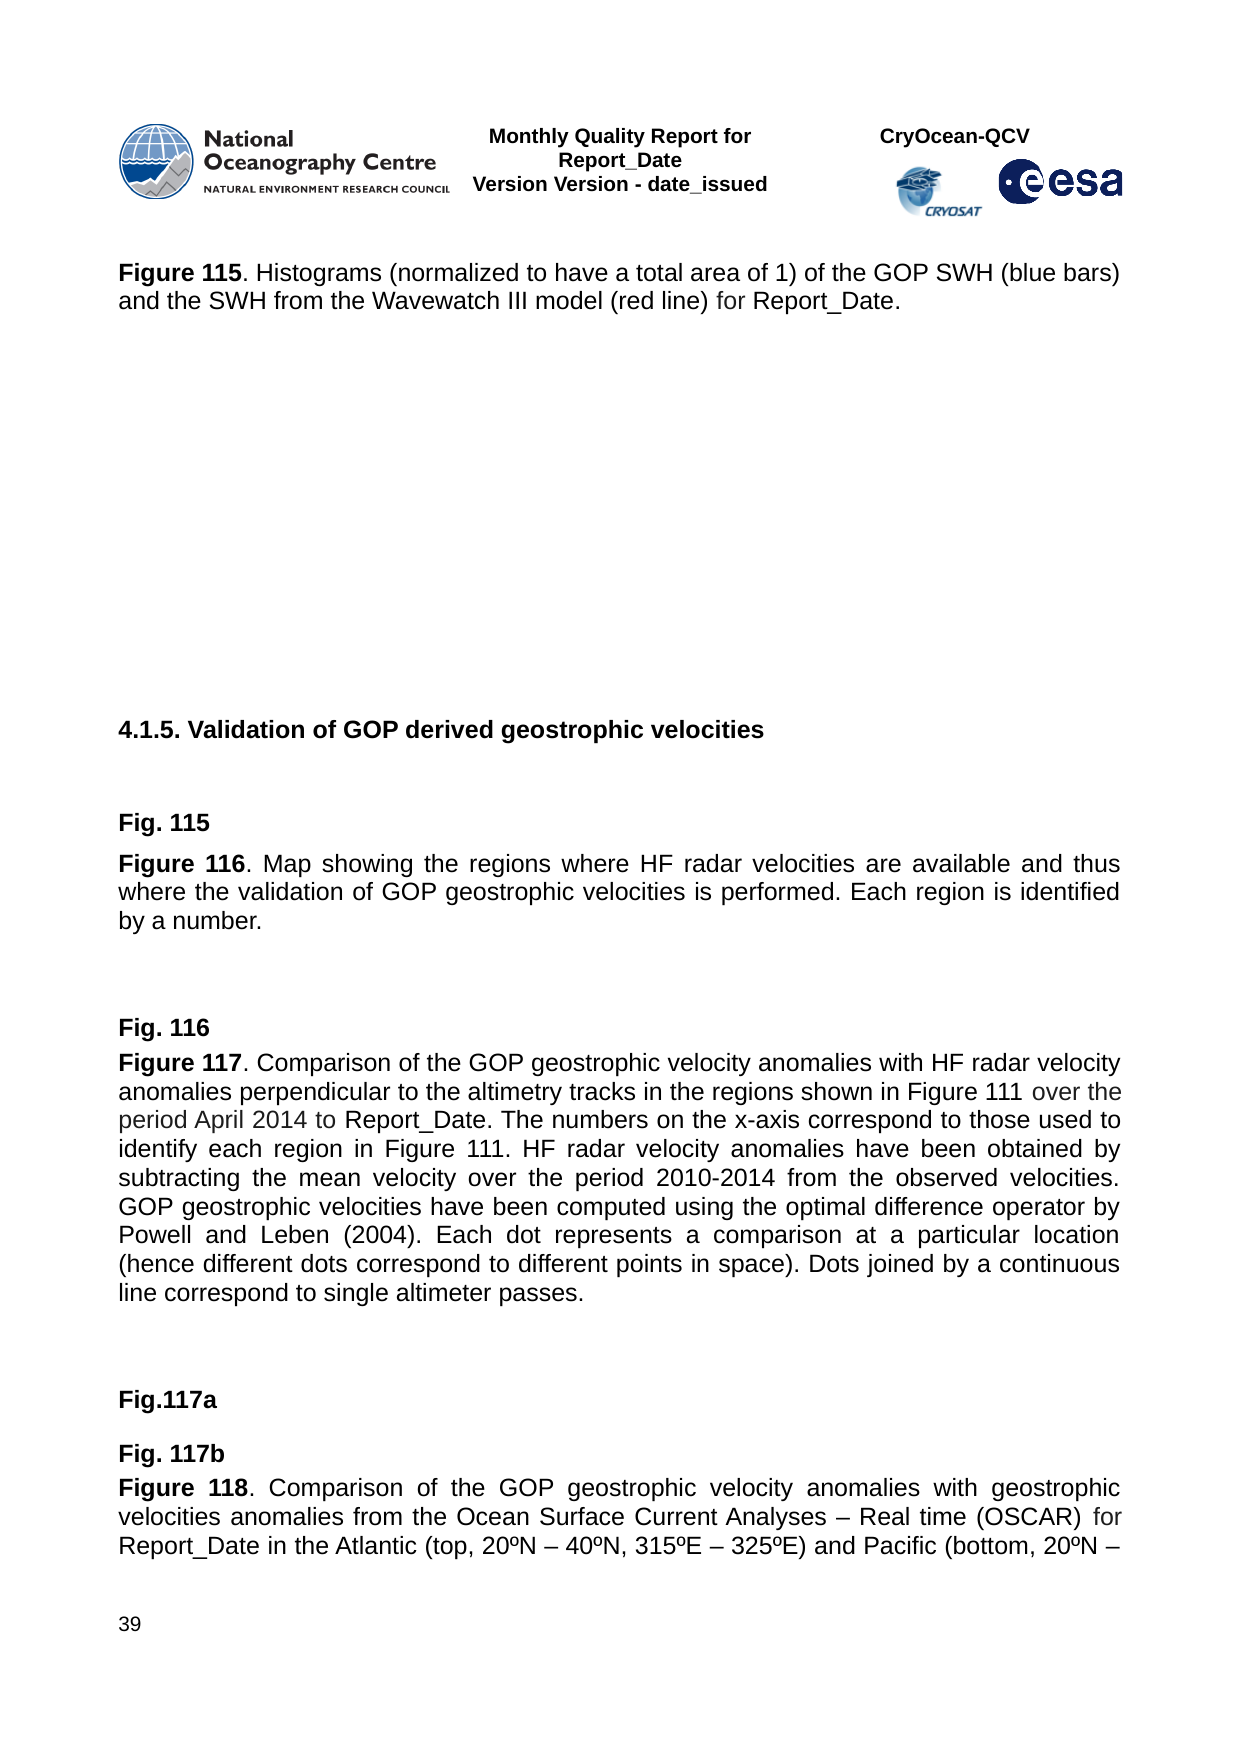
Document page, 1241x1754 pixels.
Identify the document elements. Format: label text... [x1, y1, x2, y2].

text Figure 117. Comparison of the GOP geostrophic velocity anomalies with HF radar velocity anomalies perpendicular to the altimetry tracks in the regions shown in Figure 111 over the period April 2014 to Report_Date. The numbers on the x-axis correspond to those used to identify each region in Figure 111. HF radar velocity anomalies have been obtained by subtracting the mean velocity over the period 2010-2014 from the observed velocities. GOP geostrophic velocities have been computed using the optimal difference operator by Powell and Leben (2004). Each dot represents a comparison at a particular location (hence different dots correspond to different points in space). Dots joined by a continuous line correspond to single altimeter passes. [118, 1048, 1122, 1307]
picture [876, 159, 1123, 224]
text Fig. 115 [118, 807, 1122, 836]
text Figure 118. Comparison of the GOP geostrophic velocity anomalies with geostrophic velocities anomalies from the Ocean Surface Current Analyses – Real time (OSCAR) for Report_Date in the Atlantic (top, 20ºN – 40ºN, 315ºE – 325ºE) and Pacific (bottom, 20ºN – [118, 1473, 1122, 1559]
text Figure 115. Histograms (normalized to have a total area of 1) of the GOP SWH (blue bars) and the SWH from the Wavewatch III model (red line) for Report_Date. [118, 257, 1122, 315]
text 4.1.5. Validation of GOP derived geostrophic velocities [118, 714, 1122, 743]
text Figure 116. Map showing the regions where HF radar velocities are available and thus where the validation of GOP geostrophic velocities is performed. Each region is identified by a number. [118, 849, 1122, 935]
text Fig. 117b [118, 1438, 1122, 1467]
text Fig.117a [118, 1385, 1122, 1414]
text Fig. 116 [118, 1013, 1122, 1042]
